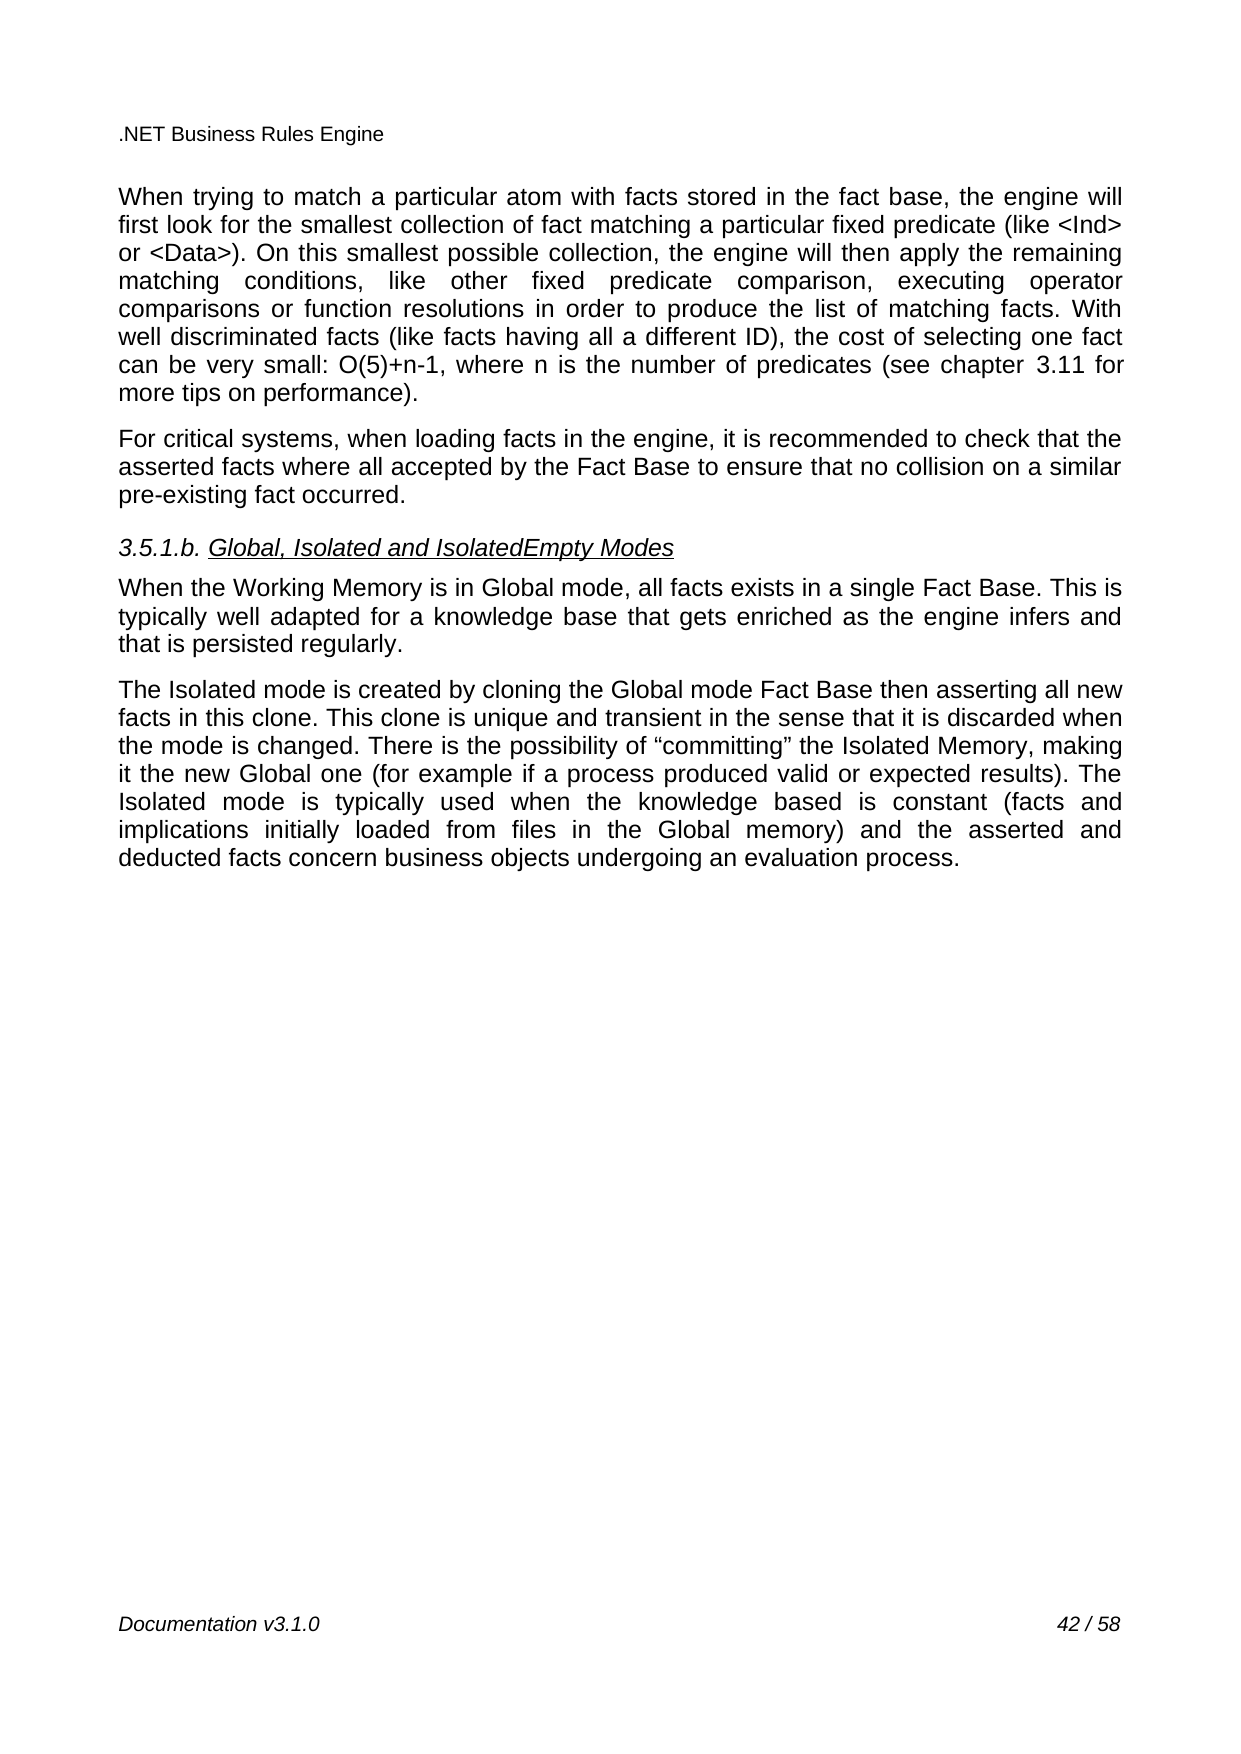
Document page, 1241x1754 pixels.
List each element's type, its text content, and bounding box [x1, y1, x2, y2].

text When the Working Memory is in Global mode, all facts exists in a single Fact Base. This is typically well adapted for a knowledge base that gets enriched as the engine infers and that is persisted regularly. [118, 574, 1124, 658]
text When trying to match a particular atom with facts stored in the fact base, the engine will first look for the smallest collection of fact matching a particular fixed predicate (like <Ind> or <Data>). On this smallest possible collection, the engine will then apply the remaining matching conditions, like other fixed predicate comparison, executing operator comparisons or function resolutions in order to produce the list of matching facts. With well discriminated facts (like facts having all a different ID), the cost of selecting one fact can be very small: O(5)+n-1, where n is the number of predicates (see chapter 3.11 for more tips on performance). [118, 183, 1124, 407]
text For critical systems, when loading facts in the engine, it is recommended to check that the asserted facts where all accepted by the Fact Base to ensure that no collision on a similar pre-existing fact occurred. [118, 425, 1124, 509]
subtitle Global, Isolated and IsolatedEmpty Modes [118, 534, 1124, 562]
text The Isolated mode is created by cloning the Global mode Fact Base then asserting all new facts in this clone. This clone is unique and transient in the sense that it is discarded when the mode is changed. There is the possibility of “committing” the Isolated Memory, making it the new Global one (for example if a process produced valid or expected results). The Isolated mode is typically used when the knowledge based is constant (facts and implications initially loaded from files in the Global memory) and the asserted and deducted facts concern business objects undergoing an evaluation process. [118, 676, 1124, 872]
